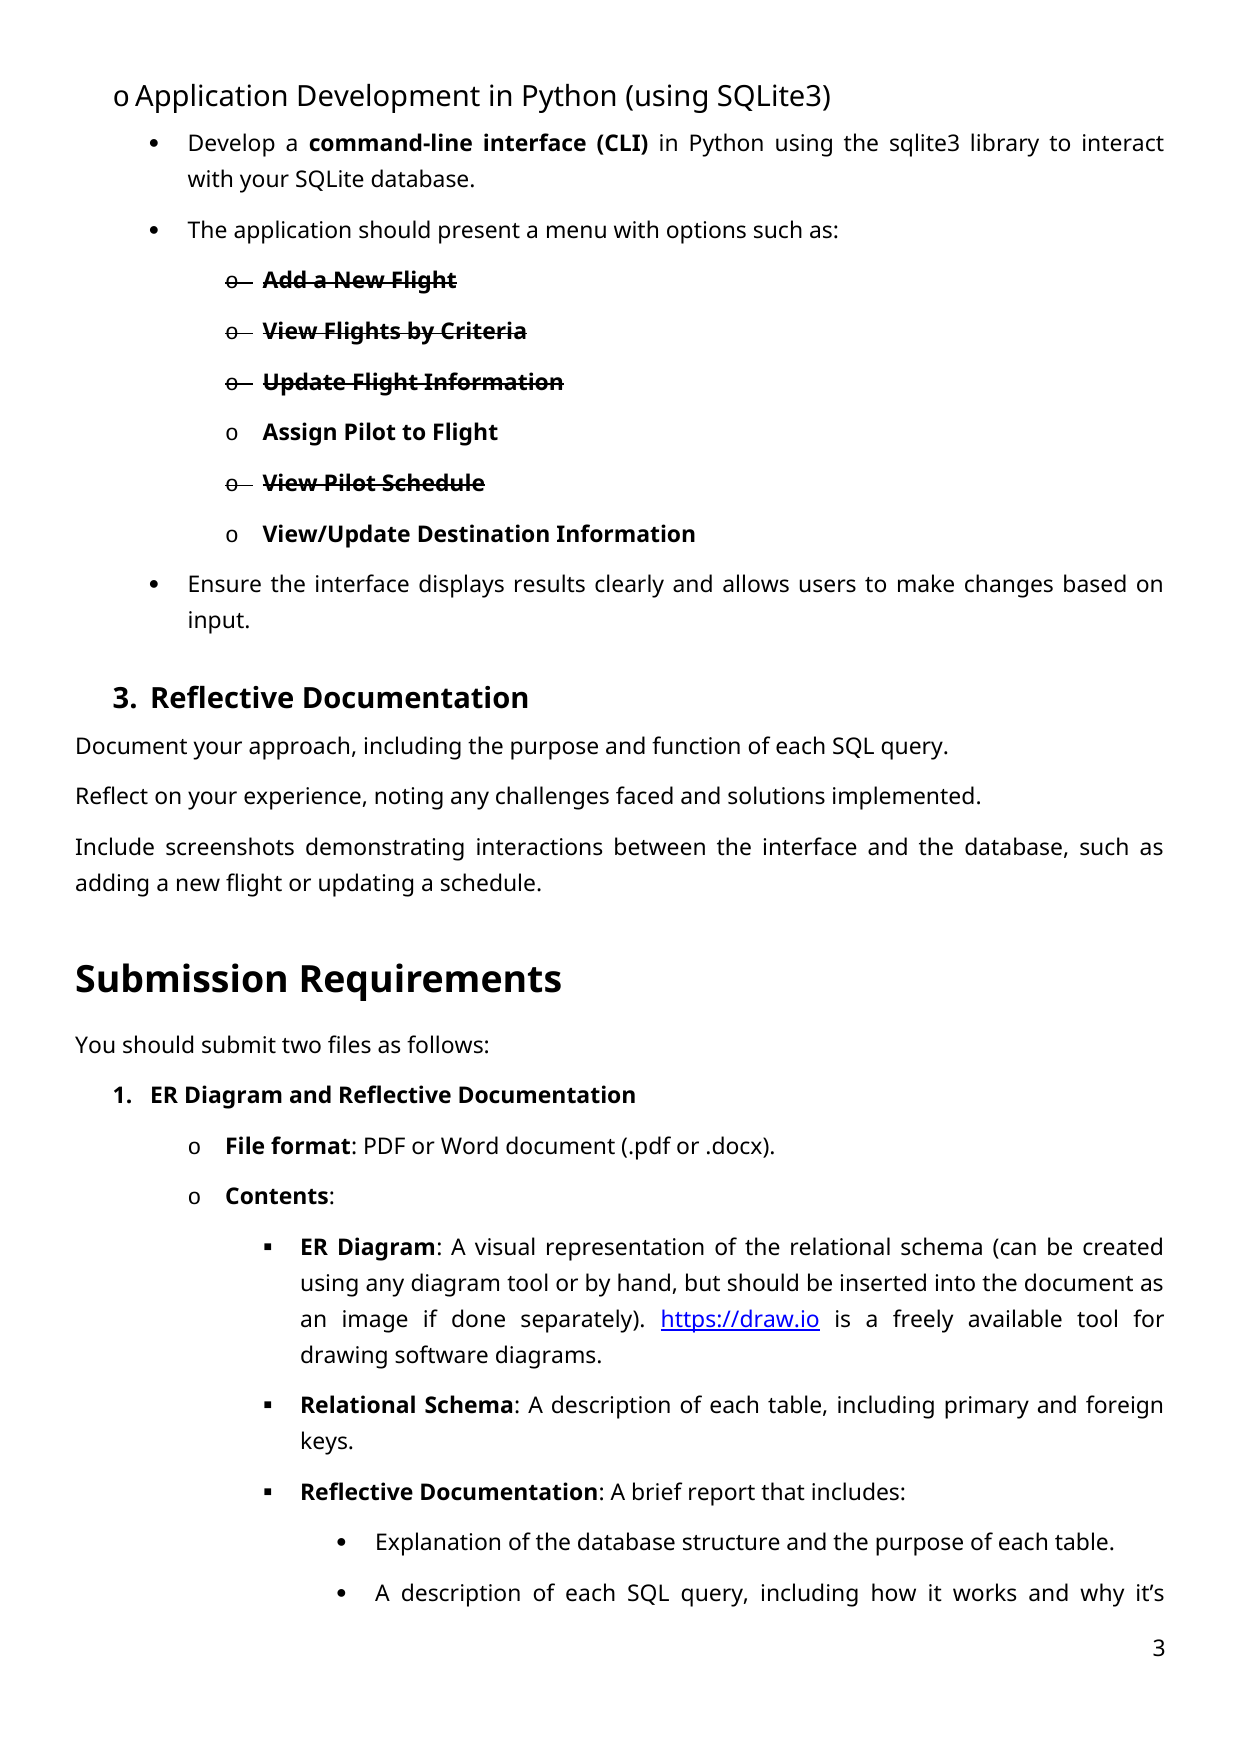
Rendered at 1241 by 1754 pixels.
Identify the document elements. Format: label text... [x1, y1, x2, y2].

list File format: PDF or Word document (.pdf or .docx). [187, 1130, 1165, 1161]
list Develop a command-line interface (CLI) in Python using the sqlite3 library to interact with your SQLite database. [150, 127, 1165, 194]
list Explanation of the database structure and the purpose of each table. [337, 1526, 1165, 1557]
list A description of each SQL query, including how it works and why it’s [337, 1577, 1165, 1608]
subtitle Submission Requirements [75, 953, 1165, 1004]
list ER Diagram and Reflective Documentation [112, 1079, 1165, 1110]
list The application should present a menu with options such as: [150, 214, 1165, 245]
subtitle Reflective Documentation [112, 677, 1165, 717]
subtitle Application Development in Python (using SQLite3) [112, 75, 1165, 115]
list Ensure the interface displays results clearly and allows users to make changes based on input. [150, 568, 1165, 635]
text You should submit two files as follows: [75, 1029, 1165, 1060]
text Reflect on your experience, noting any challenges faced and solutions implemented. [75, 780, 1165, 811]
list Relational Schema: A description of each table, including primary and foreign keys. [262, 1389, 1165, 1456]
list View Flights by Criteria [225, 315, 1165, 346]
list View/Update Destination Information [225, 517, 1165, 549]
list Add a New Flight [225, 264, 1165, 296]
list ER Diagram: A visual representation of the relational schema (can be created using any diagram tool or by hand, but should be inserted into the document as an image if done separately). https://draw.io is a freely available tool for drawing software diagrams. [262, 1231, 1165, 1370]
text Include screenshots demonstrating interactions between the interface and the database, such as adding a new flight or updating a schedule. [75, 831, 1165, 898]
list Reflective Documentation: A brief report that includes: [262, 1476, 1165, 1507]
list Update Flight Information [225, 366, 1165, 397]
list Assign Pilot to Flight [225, 416, 1165, 448]
list View Pilot Schedule [225, 467, 1165, 498]
list Contents: [187, 1180, 1165, 1212]
text Document your approach, including the purpose and function of each SQL query. [75, 730, 1165, 761]
